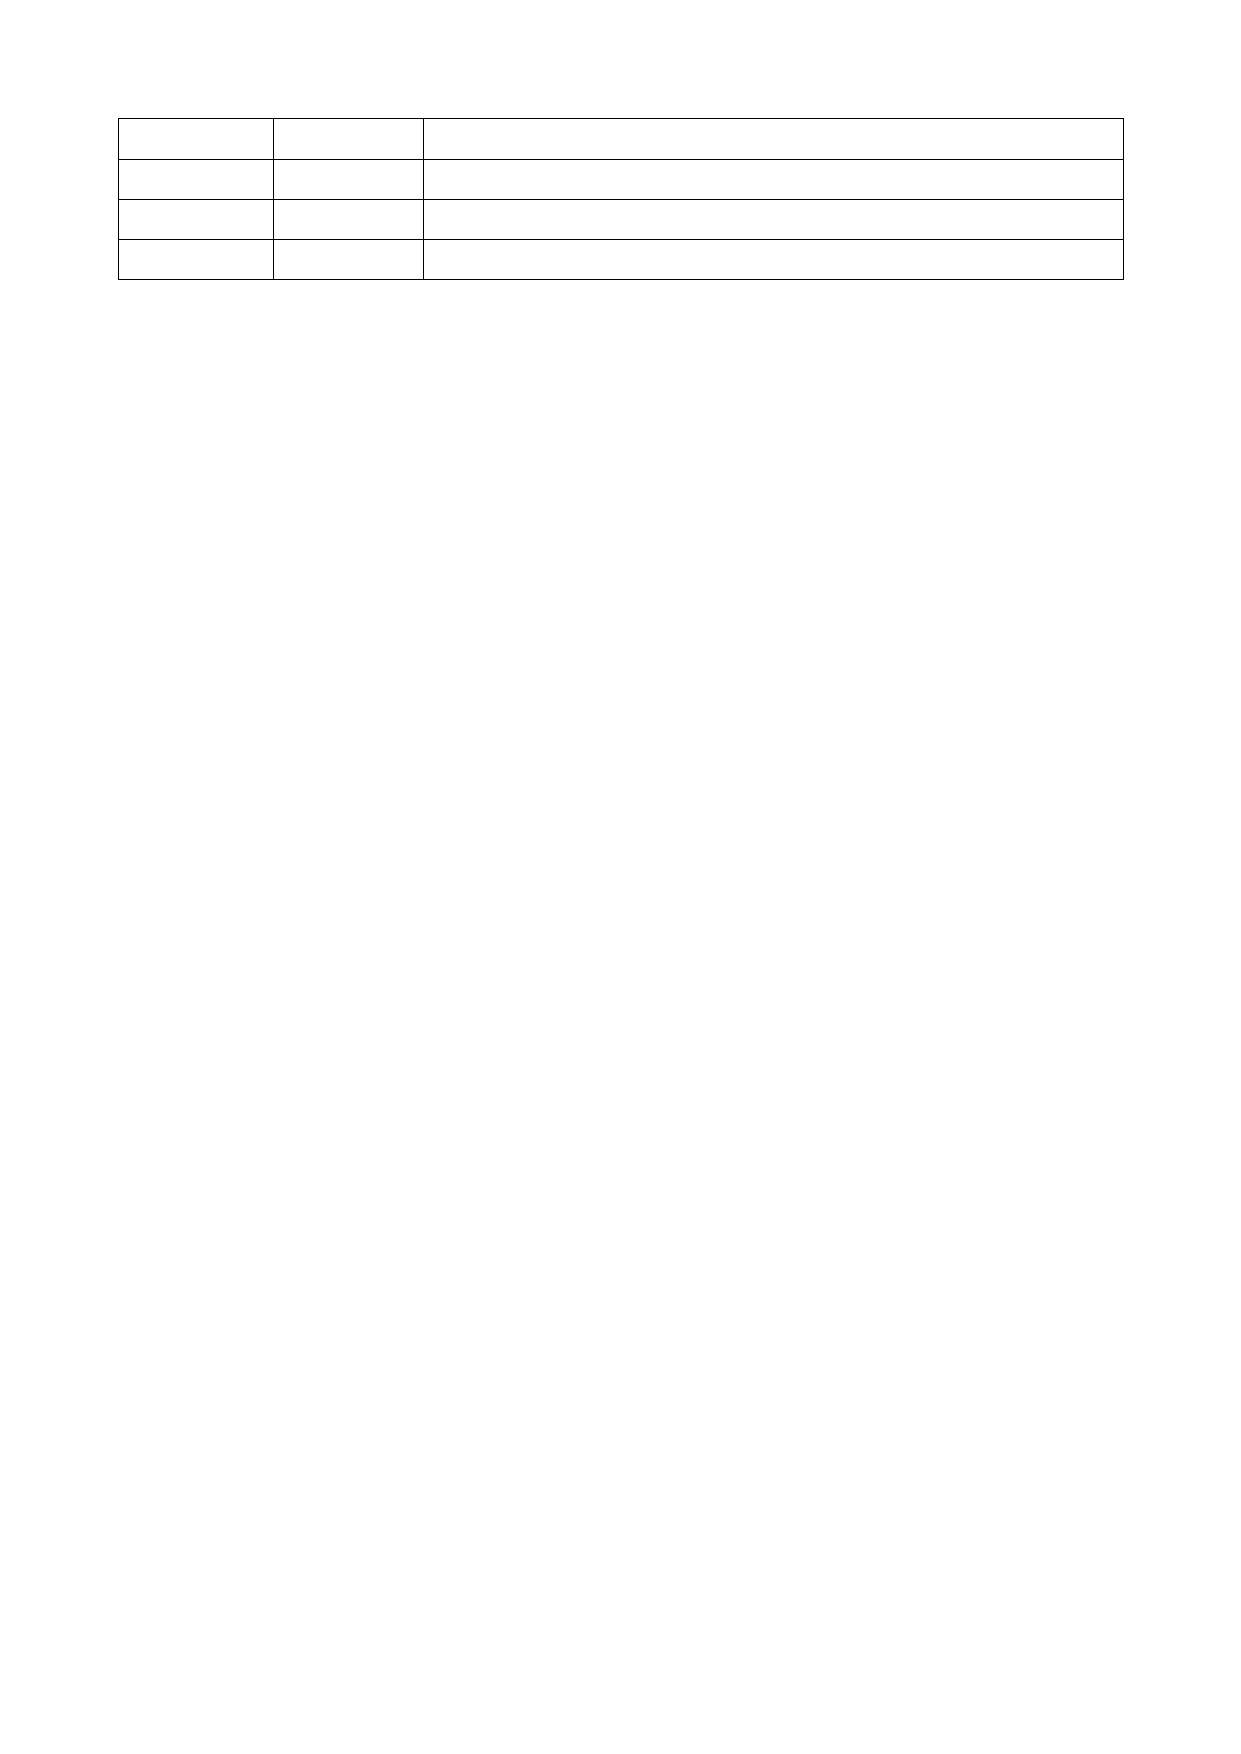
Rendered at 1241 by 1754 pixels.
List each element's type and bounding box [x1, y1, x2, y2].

table_cell [274, 160, 423, 199]
table_cell [424, 200, 1123, 239]
table_cell [424, 160, 1123, 199]
table_cell [424, 119, 1123, 158]
table_cell [119, 200, 273, 239]
table_cell [119, 160, 273, 199]
table_cell [274, 200, 423, 239]
table_cell [274, 119, 423, 158]
table_cell [119, 119, 273, 158]
table_cell [274, 240, 423, 279]
table_cell [424, 240, 1123, 279]
table_cell [119, 240, 273, 279]
